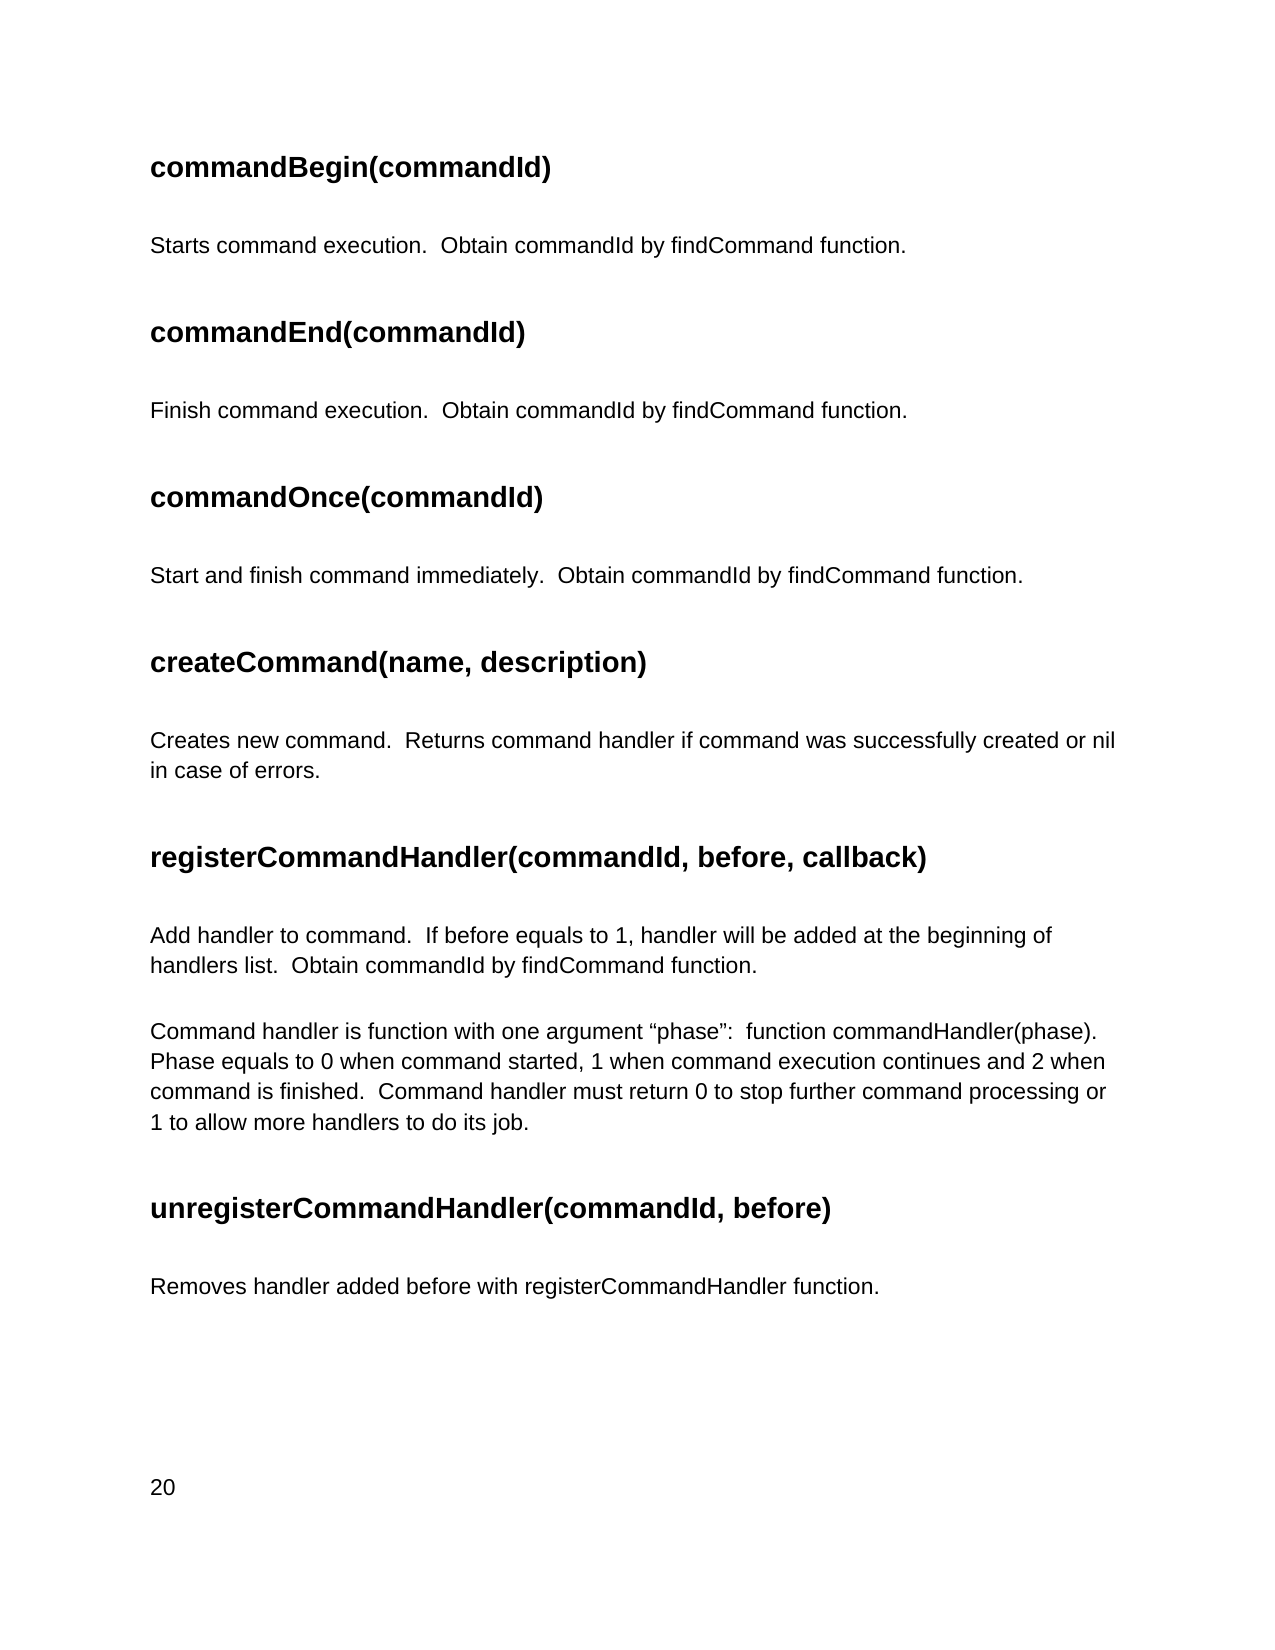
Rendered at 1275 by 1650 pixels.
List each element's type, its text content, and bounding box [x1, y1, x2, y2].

subtitle registerCommandHandler(commandId, before, callback) [150, 840, 1125, 873]
text Finish command execution. Obtain commandId by findCommand function. [150, 397, 1125, 423]
text Add handler to command. If before equals to 1, handler will be added at the beginning of handlers list. Obtain commandId by findCommand function. [150, 922, 1125, 978]
subtitle createCommand(name, description) [150, 645, 1125, 678]
subtitle commandEnd(commandId) [150, 315, 1125, 348]
text Removes handler added before with registerCommandHandler function. [150, 1273, 1125, 1300]
text Start and finish command immediately. Obtain commandId by findCommand function. [150, 562, 1125, 588]
text Creates new command. Returns command handler if command was successfully created or nil in case of errors. [150, 727, 1125, 783]
subtitle commandBegin(commandId) [150, 150, 1125, 183]
subtitle unregisterCommandHandler(commandId, before) [150, 1191, 1125, 1225]
subtitle commandOnce(commandId) [150, 480, 1125, 513]
text Starts command execution. Obtain commandId by findCommand function. [150, 232, 1125, 258]
text Command handler is function with one argument “phase”: function commandHandler(phase). Phase equals to 0 when command started, 1 when command execution continues and 2 when command is finished. Command handler must return 0 to stop further command processing or 1 to allow more handlers to do its job. [150, 1018, 1125, 1135]
